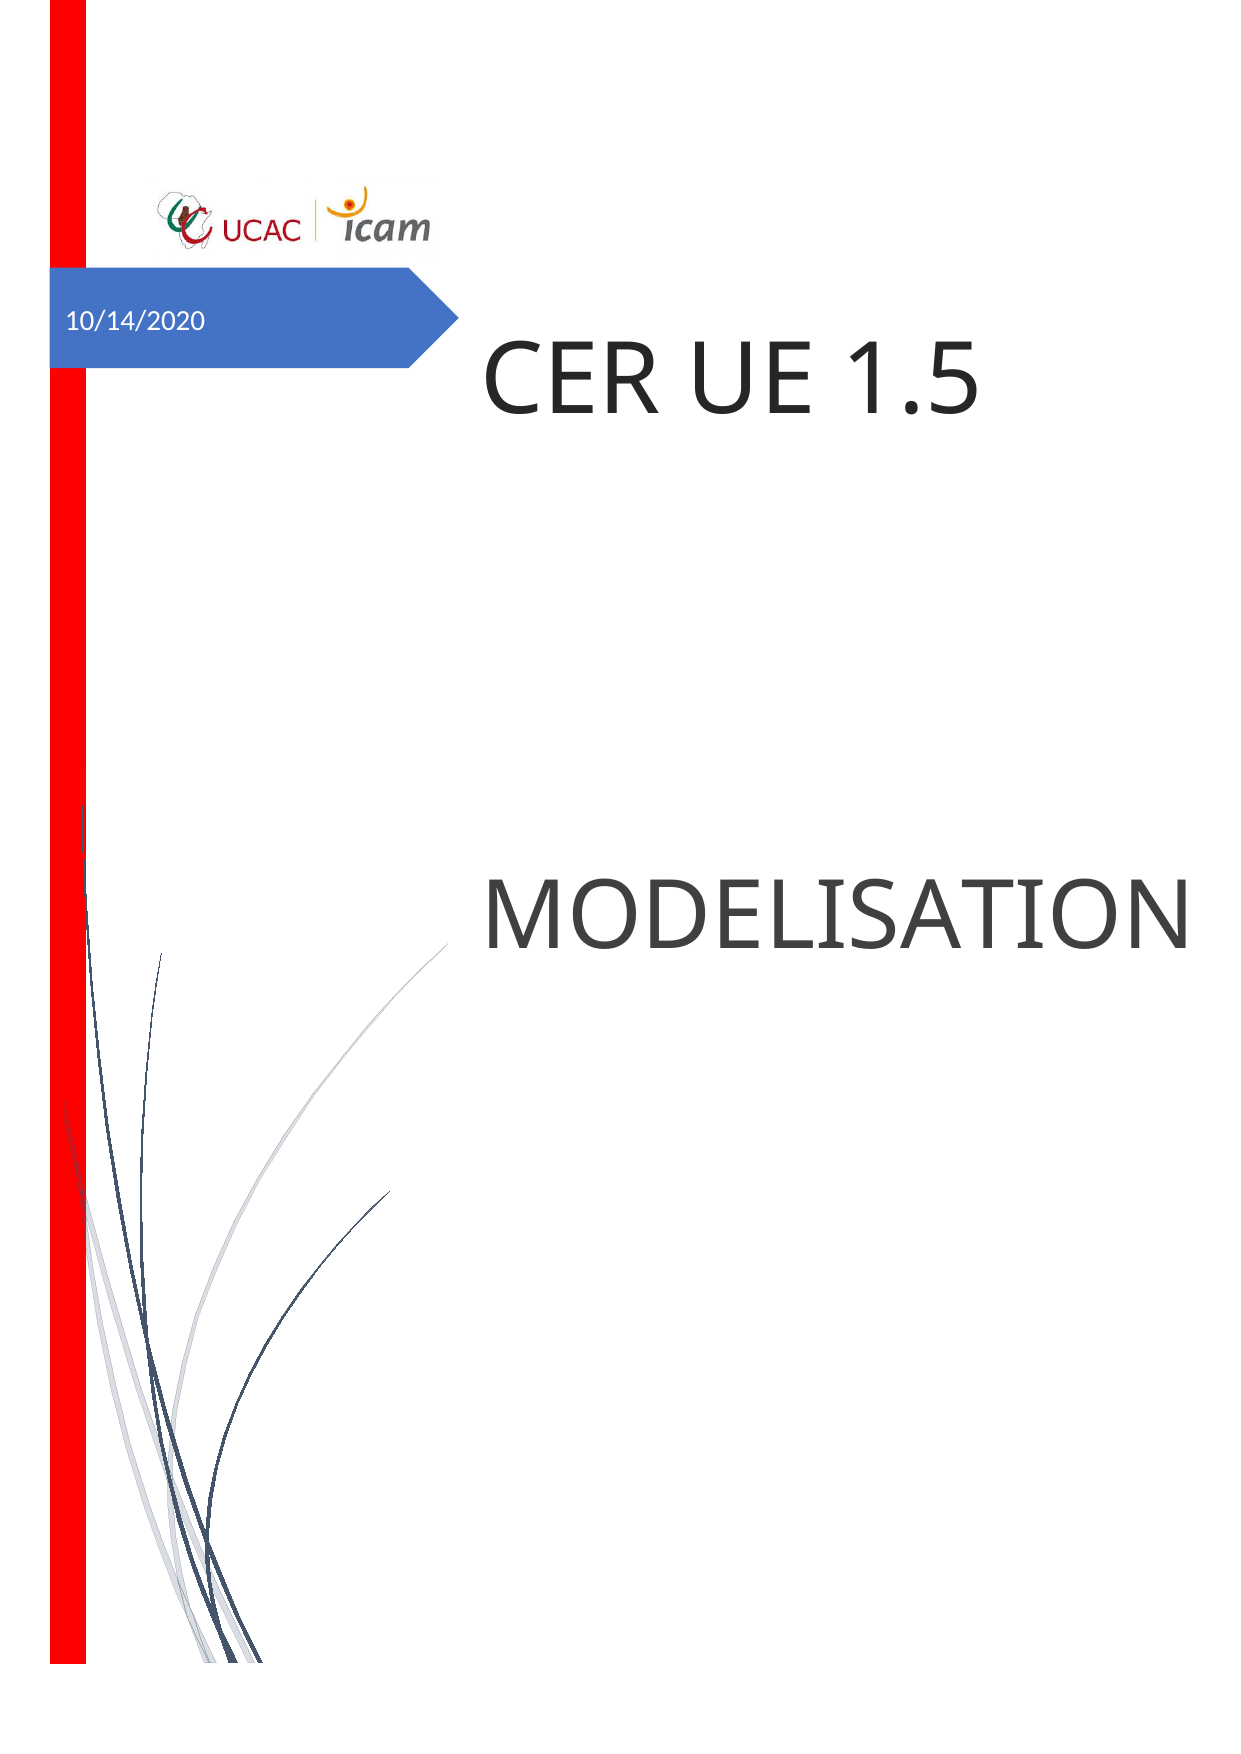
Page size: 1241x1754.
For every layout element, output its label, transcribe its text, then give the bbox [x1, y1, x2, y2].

text CER UE 1.5 [480, 306, 1224, 443]
text MODELISATION [480, 846, 1224, 976]
picture [147, 178, 440, 257]
